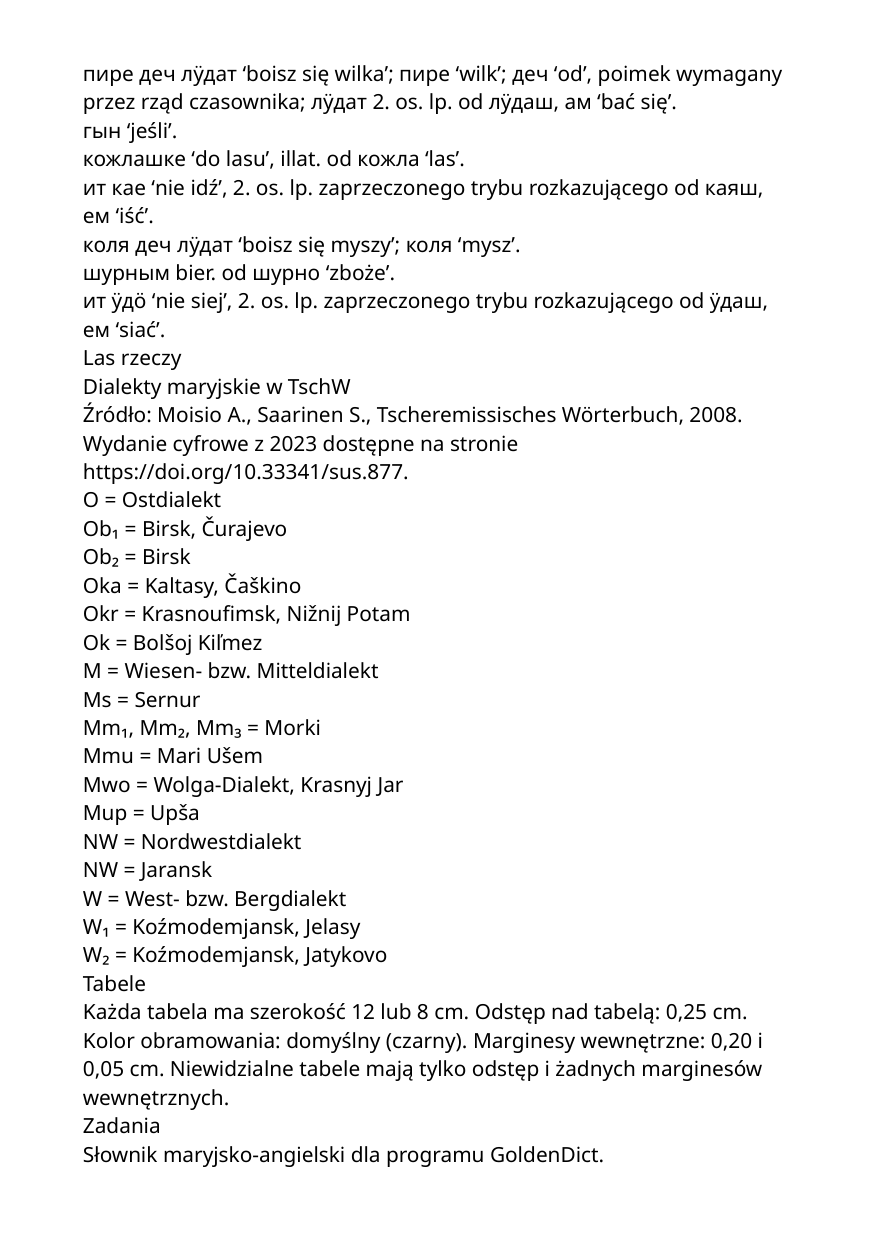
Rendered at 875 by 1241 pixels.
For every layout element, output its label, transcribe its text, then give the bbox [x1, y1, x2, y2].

text Las rzeczy [83, 343, 791, 372]
text шурным bier. od шурно ‘zboże’. [83, 258, 791, 287]
text Mmu = Mari Ušem [83, 742, 791, 770]
text Zadania [83, 1111, 791, 1140]
text NW = Jaransk [83, 855, 791, 884]
text Mwo = Wolga-Dialekt, Krasnyj Jar [83, 770, 791, 798]
text Słownik maryjsko-angielski dla programu GoldenDict. [83, 1140, 791, 1168]
text Ms = Sernur [83, 685, 791, 713]
text Ok = Bolšoj Kiľmez [83, 628, 791, 656]
text O = Ostdialekt [83, 486, 791, 514]
text гын ‘jeśli’. [83, 116, 791, 144]
text Źródło: Moisio A., Saarinen S., Tscheremissisches Wörterbuch, 2008. Wydanie cyfrowe z 2023 dostępne na stronie https://doi.org/10.33341/sus.877. [83, 400, 791, 486]
text кожлашке ‘do lasu’, illat. od кожла ‘las’. [83, 144, 791, 173]
text ит ӱдӧ ‘nie siej’, 2. os. lp. zaprzeczonego trybu rozkazującego od ӱдаш, ем ‘siać’. [83, 287, 791, 343]
text Ob₁ = Birsk, Čurajevo [83, 514, 791, 542]
text Mm₁, Mm₂, Mm₃ = Morki [83, 713, 791, 742]
text Ob₂ = Birsk [83, 542, 791, 571]
text пире деч лӱдат ‘boisz się wilka’; пире ‘wilk’; деч ‘od’, poimek wymagany przez rząd czasownika; лӱдат 2. os. lp. od лӱдаш, ам ‘bać się’. [83, 59, 791, 116]
text Dialekty maryjskie w TschW [83, 372, 791, 400]
text W₂ = Koźmodemjansk, Jatykovo [83, 941, 791, 969]
text коля деч лӱдат ‘boisz się myszy’; коля ‘mysz’. [83, 230, 791, 258]
text NW = Nordwestdialekt [83, 827, 791, 855]
text W₁ = Koźmodemjansk, Jelasy [83, 912, 791, 941]
text Mup = Upša [83, 798, 791, 827]
text W = West- bzw. Bergdialekt [83, 884, 791, 912]
text Okr = Krasnoufimsk, Nižnij Potam [83, 599, 791, 628]
text ит кае ‘nie idź’, 2. os. lp. zaprzeczonego trybu rozkazującego od каяш, ем ‘iść’. [83, 173, 791, 230]
text Każda tabela ma szerokość 12 lub 8 cm. Odstęp nad tabelą: 0,25 cm. Kolor obramowania: domyślny (czarny). Marginesy wewnętrzne: 0,20 i 0,05 cm. Niewidzialne tabele mają tylko odstęp i żadnych marginesów wewnętrznych. [83, 997, 791, 1111]
text Tabele [83, 969, 791, 997]
text M = Wiesen- bzw. Mitteldialekt [83, 656, 791, 685]
text Oka = Kaltasy, Čaškino [83, 571, 791, 599]
